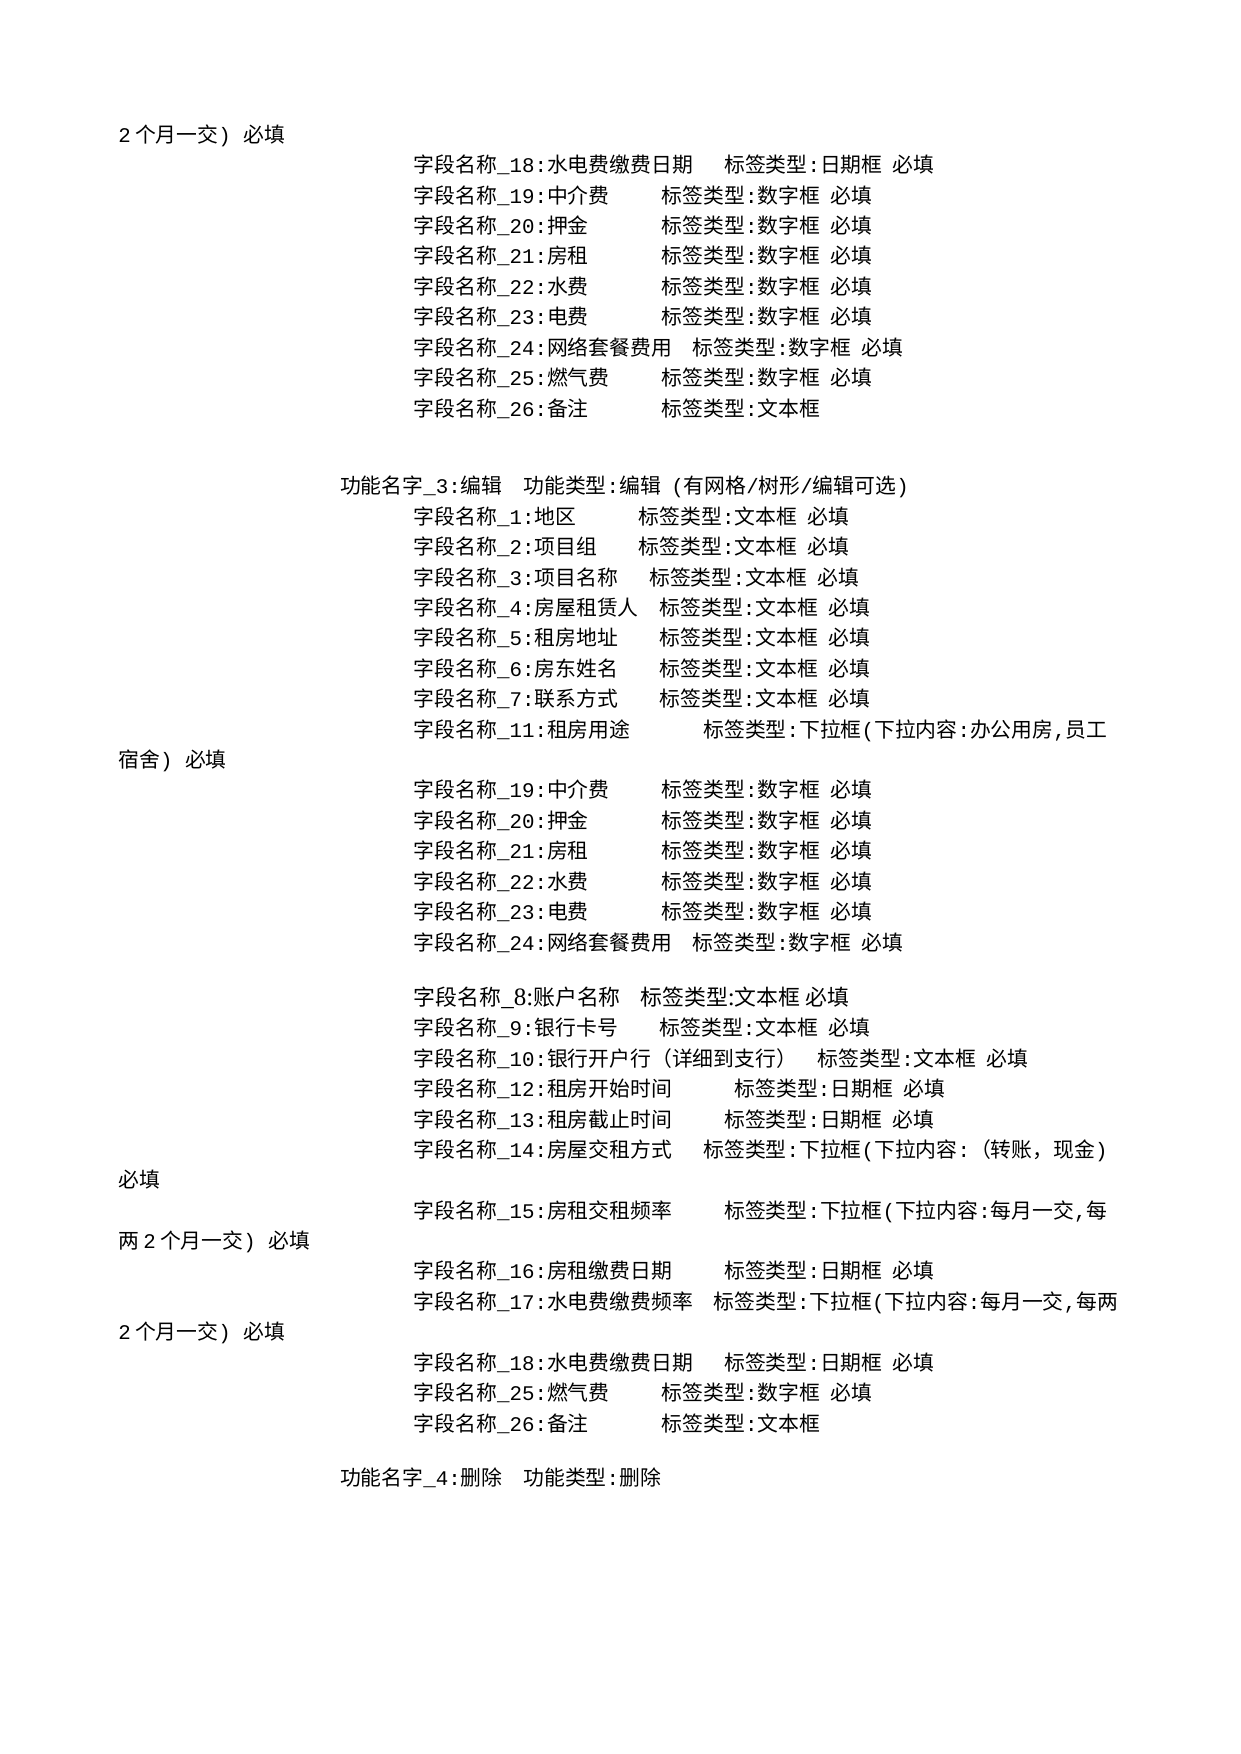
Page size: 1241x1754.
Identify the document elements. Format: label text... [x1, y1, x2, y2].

text 字段名称_21:房租 标签类型:数字框 必填 [118, 240, 1122, 270]
text 字段名称_1:地区 标签类型:文本框 必填 [118, 500, 1122, 530]
text 字段名称_22:水费 标签类型:数字框 必填 [118, 865, 1122, 895]
text 字段名称_26:备注 标签类型:文本框 [118, 1407, 1122, 1437]
text 字段名称_12:租房开始时间 标签类型:日期框 必填 [118, 1072, 1122, 1103]
text 字段名称_16:房租缴费日期 标签类型:日期框 必填 [118, 1255, 1122, 1285]
text 字段名称_2:项目组 标签类型:文本框 必填 [118, 530, 1122, 561]
text 字段名称_11:租房用途 标签类型:下拉框(下拉内容:办公用房,员工宿舍) 必填 [118, 713, 1122, 774]
text 字段名称_19:中介费 标签类型:数字框 必填 [118, 774, 1122, 804]
text 字段名称_20:押金 标签类型:数字框 必填 [118, 209, 1122, 240]
text 字段名称_25:燃气费 标签类型:数字框 必填 [118, 361, 1122, 392]
text 字段名称_9:银行卡号 标签类型:文本框 必填 [118, 1012, 1122, 1042]
text 字段名称_26:备注 标签类型:文本框 [118, 392, 1122, 422]
text 字段名称_5:租房地址 标签类型:文本框 必填 [118, 622, 1122, 652]
text 2个月一交) 必填 [118, 118, 1122, 148]
text 字段名称_19:中介费 标签类型:数字框 必填 [118, 179, 1122, 209]
text 字段名称_24:网络套餐费用 标签类型:数字框 必填 [118, 331, 1122, 361]
text 字段名称_13:租房截止时间 标签类型:日期框 必填 [118, 1103, 1122, 1133]
text 字段名称_23:电费 标签类型:数字框 必填 [118, 301, 1122, 331]
text 字段名称_14:房屋交租方式 标签类型:下拉框(下拉内容:（转账，现金) 必填 [118, 1133, 1122, 1194]
text 字段名称_20:押金 标签类型:数字框 必填 [118, 804, 1122, 834]
text 字段名称_24:网络套餐费用 标签类型:数字框 必填 [118, 926, 1122, 956]
text 字段名称_3:项目名称 标签类型:文本框 必填 [118, 561, 1122, 591]
text 字段名称_22:水费 标签类型:数字框 必填 [118, 270, 1122, 301]
text 字段名称_18:水电费缴费日期 标签类型:日期框 必填 [118, 148, 1122, 179]
text 字段名称_10:银行开户行（详细到支行） 标签类型:文本框 必填 [118, 1042, 1122, 1072]
text 功能名字_4:删除 功能类型:删除 [118, 1461, 1122, 1491]
text 字段名称_7:联系方式 标签类型:文本框 必填 [118, 682, 1122, 713]
text 字段名称_6:房东姓名 标签类型:文本框 必填 [118, 652, 1122, 682]
text 字段名称_23:电费 标签类型:数字框 必填 [118, 895, 1122, 926]
text 字段名称_4:房屋租赁人 标签类型:文本框 必填 [118, 591, 1122, 622]
text 字段名称_8:账户名称 标签类型:文本框 必填 [118, 980, 1122, 1012]
text 字段名称_25:燃气费 标签类型:数字框 必填 [118, 1376, 1122, 1407]
text 字段名称_17:水电费缴费频率 标签类型:下拉框(下拉内容:每月一交,每两2个月一交) 必填 [118, 1285, 1122, 1346]
text 字段名称_18:水电费缴费日期 标签类型:日期框 必填 [118, 1346, 1122, 1376]
text 字段名称_15:房租交租频率 标签类型:下拉框(下拉内容:每月一交,每两2个月一交) 必填 [118, 1194, 1122, 1255]
text 功能名字_3:编辑 功能类型:编辑 (有网格/树形/编辑可选) [118, 469, 1122, 500]
text 字段名称_21:房租 标签类型:数字框 必填 [118, 834, 1122, 865]
